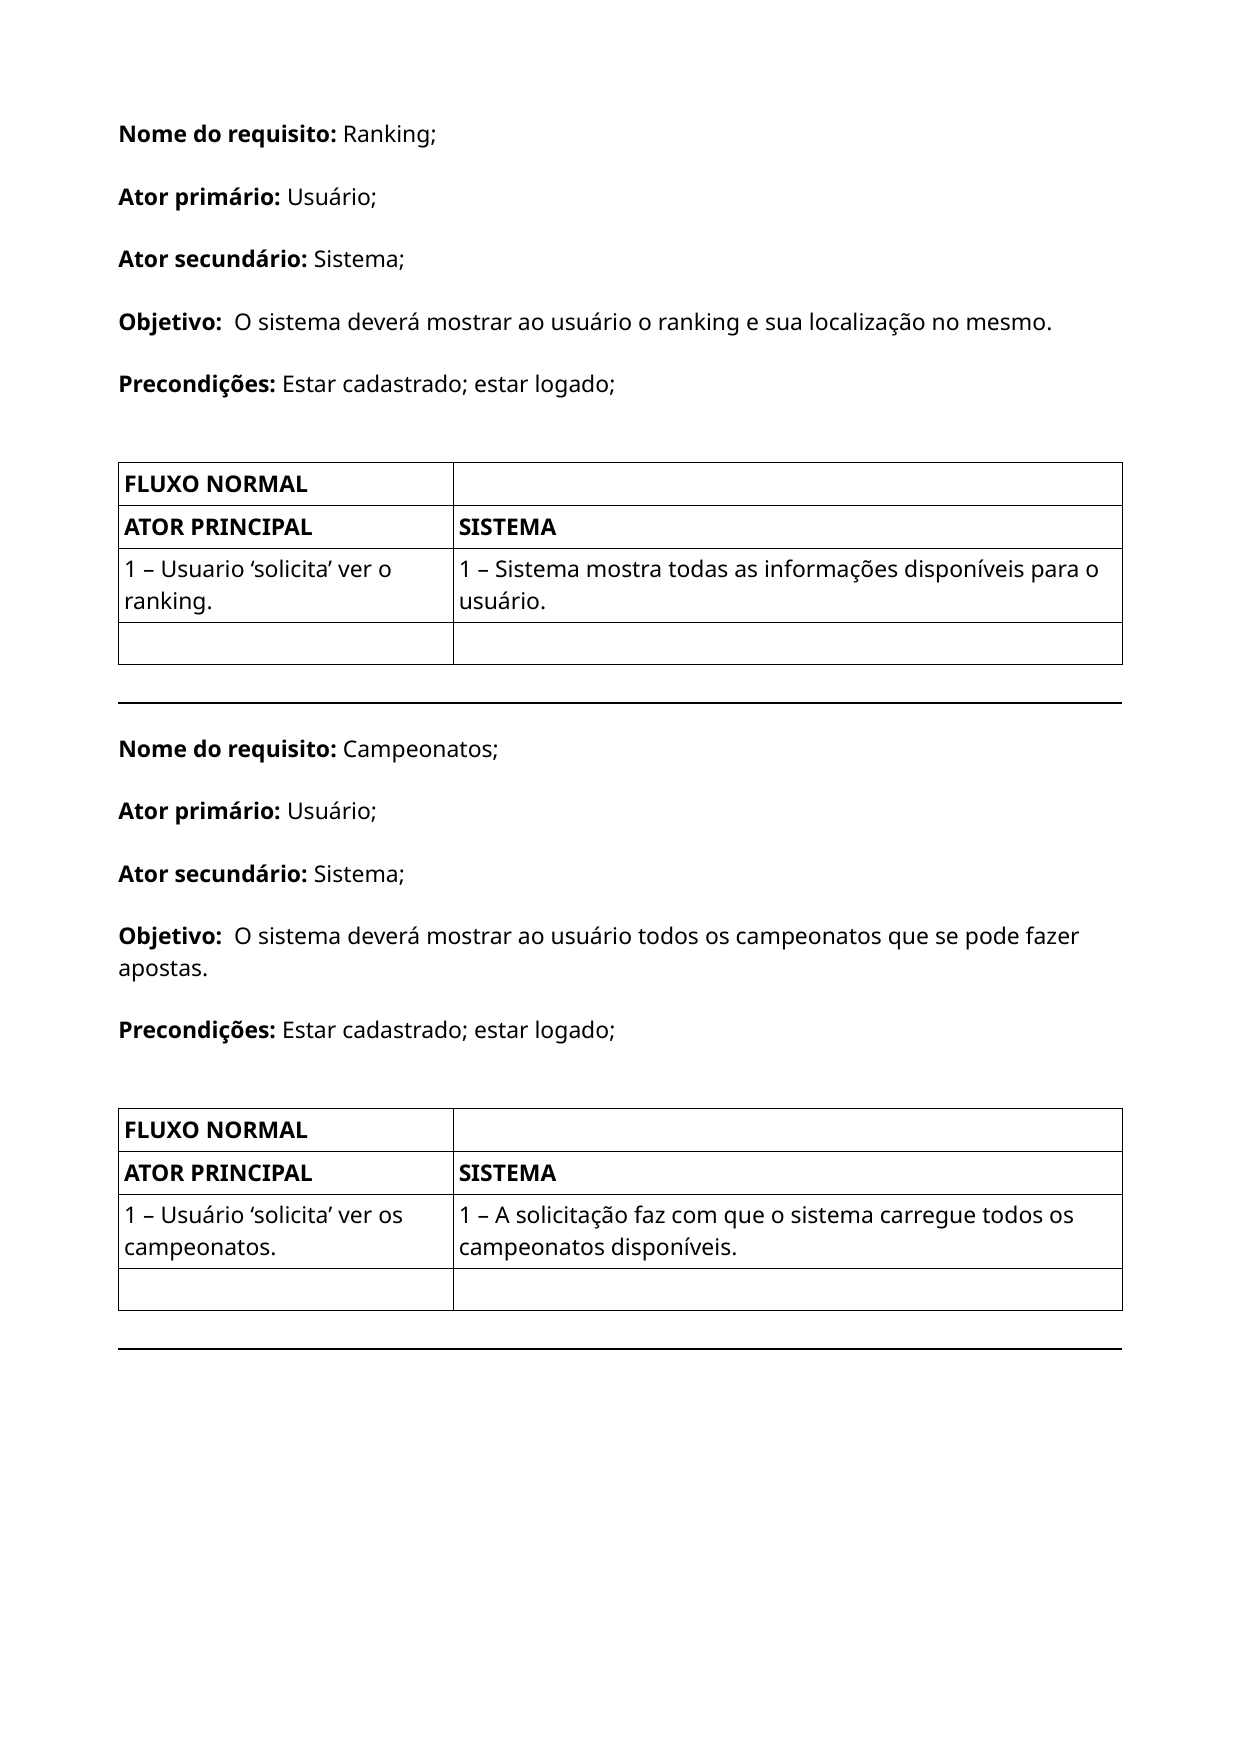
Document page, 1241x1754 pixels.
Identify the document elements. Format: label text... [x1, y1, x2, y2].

table_header FLUXO NORMAL [119, 463, 453, 505]
table_cell SISTEMA [454, 1152, 1122, 1193]
text Ator secundário: Sistema; [118, 858, 1122, 889]
text Objetivo: O sistema deverá mostrar ao usuário todos os campeonatos que se pode fazer apostas. [118, 920, 1122, 983]
table_cell 1 – Usuario ‘solicita’ ver o ranking. [119, 549, 453, 622]
table_cell [454, 623, 1122, 664]
table_cell ATOR PRINCIPAL [119, 506, 453, 547]
text Objetivo: O sistema deverá mostrar ao usuário o ranking e sua localização no mesmo. [118, 306, 1122, 337]
text Ator primário: Usuário; [118, 795, 1122, 827]
text Precondições: Estar cadastrado; estar logado; [118, 368, 1122, 399]
table_cell 1 – Usuário ‘solicita’ ver os campeonatos. [119, 1195, 453, 1267]
table_cell [119, 623, 453, 664]
text Ator secundário: Sistema; [118, 243, 1122, 274]
text Precondições: Estar cadastrado; estar logado; [118, 1014, 1122, 1045]
table_cell [454, 1269, 1122, 1310]
table_header FLUXO NORMAL [119, 1109, 453, 1151]
text Nome do requisito: Ranking; [118, 118, 1122, 149]
text Nome do requisito: Campeonatos; [118, 733, 1122, 764]
table_cell SISTEMA [454, 506, 1122, 547]
table_cell [119, 1269, 453, 1310]
table_cell 1 – A solicitação faz com que o sistema carregue todos os campeonatos disponíveis. [454, 1195, 1122, 1267]
table_cell ATOR PRINCIPAL [119, 1152, 453, 1193]
text Ator primário: Usuário; [118, 181, 1122, 212]
table_header [454, 1109, 1122, 1151]
table_header [454, 463, 1122, 505]
table_cell 1 – Sistema mostra todas as informações disponíveis para o usuário. [454, 549, 1122, 622]
